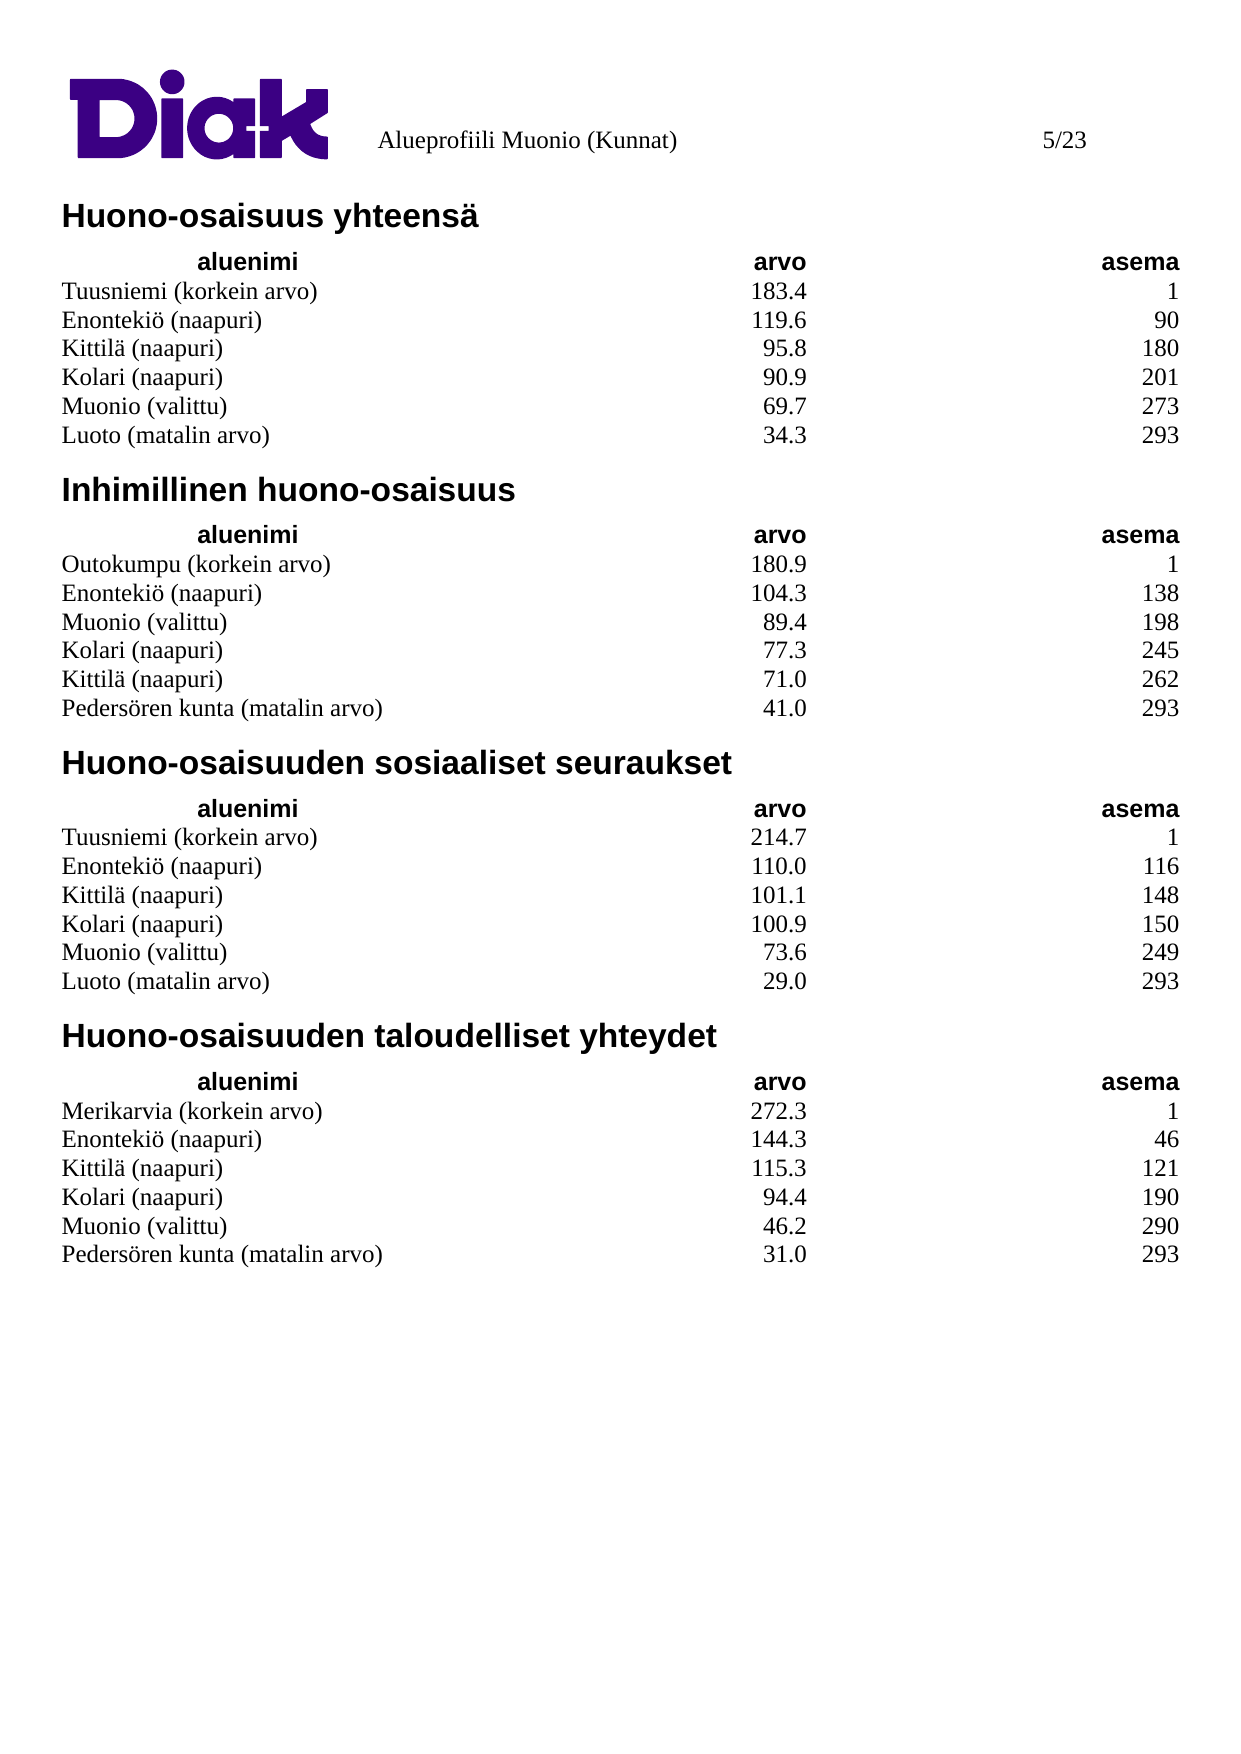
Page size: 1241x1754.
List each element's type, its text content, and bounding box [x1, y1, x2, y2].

table_cell 101.1 [434, 880, 806, 909]
table_cell 150 [806, 909, 1179, 937]
table_header asema [806, 794, 1179, 822]
table_cell Muonio (valittu) [61, 607, 434, 636]
table_cell Kolari (naapuri) [61, 909, 434, 937]
table_cell Luoto (matalin arvo) [61, 420, 434, 448]
table_cell 1 [806, 276, 1179, 305]
table_cell Kolari (naapuri) [61, 362, 434, 391]
table_cell 31.0 [434, 1240, 806, 1268]
table_cell 41.0 [434, 693, 806, 722]
table_cell Tuusniemi (korkein arvo) [61, 823, 434, 851]
table_cell Kittilä (naapuri) [61, 880, 434, 909]
table_cell Kolari (naapuri) [61, 636, 434, 664]
table_cell Muonio (valittu) [61, 391, 434, 420]
table_cell Enontekiö (naapuri) [61, 851, 434, 880]
table_header arvo [434, 521, 806, 549]
table_cell 119.6 [434, 305, 806, 333]
table_cell Enontekiö (naapuri) [61, 578, 434, 607]
table_cell 198 [806, 607, 1179, 636]
table_cell 94.4 [434, 1182, 806, 1211]
table_header aluenimi [61, 794, 434, 822]
table_cell Kolari (naapuri) [61, 1182, 434, 1211]
table_cell 100.9 [434, 909, 806, 937]
table_cell 69.7 [434, 391, 806, 420]
table_cell 293 [806, 420, 1179, 448]
table_cell Merikarvia (korkein arvo) [61, 1096, 434, 1124]
table_cell 115.3 [434, 1153, 806, 1182]
table_header asema [806, 247, 1179, 276]
table_cell Kittilä (naapuri) [61, 1153, 434, 1182]
table_header aluenimi [61, 521, 434, 549]
table_header aluenimi [61, 1067, 434, 1096]
table_header arvo [434, 1067, 806, 1096]
table_cell 1 [806, 1096, 1179, 1124]
table_cell Luoto (matalin arvo) [61, 966, 434, 995]
table_cell Enontekiö (naapuri) [61, 305, 434, 333]
table_cell 293 [806, 1240, 1179, 1268]
table_cell Pedersören kunta (matalin arvo) [61, 693, 434, 722]
table_cell 34.3 [434, 420, 806, 448]
table_cell 144.3 [434, 1125, 806, 1153]
table_cell 89.4 [434, 607, 806, 636]
table_cell 272.3 [434, 1096, 806, 1124]
table_cell 46.2 [434, 1211, 806, 1239]
table_cell Tuusniemi (korkein arvo) [61, 276, 434, 305]
table_cell Outokumpu (korkein arvo) [61, 549, 434, 578]
table_cell 245 [806, 636, 1179, 664]
table_cell 29.0 [434, 966, 806, 995]
table_cell 293 [806, 693, 1179, 722]
table_cell 46 [806, 1125, 1179, 1153]
table_cell 290 [806, 1211, 1179, 1239]
table_cell Enontekiö (naapuri) [61, 1125, 434, 1153]
table_header asema [806, 521, 1179, 549]
table_cell 180.9 [434, 549, 806, 578]
table_cell 201 [806, 362, 1179, 391]
table_cell Kittilä (naapuri) [61, 664, 434, 693]
table_cell Muonio (valittu) [61, 938, 434, 966]
table_cell 90 [806, 305, 1179, 333]
table_cell 214.7 [434, 823, 806, 851]
table_cell 110.0 [434, 851, 806, 880]
subtitle Huono-osaisuuden taloudelliset yhteydet [61, 1016, 1179, 1054]
table_header arvo [434, 794, 806, 822]
subtitle Huono-osaisuus yhteensä [61, 196, 1179, 235]
table_cell 77.3 [434, 636, 806, 664]
table_cell 104.3 [434, 578, 806, 607]
table_cell 293 [806, 966, 1179, 995]
table_cell 180 [806, 334, 1179, 362]
table_cell 1 [806, 823, 1179, 851]
table_cell 262 [806, 664, 1179, 693]
table_cell Kittilä (naapuri) [61, 334, 434, 362]
table_cell 1 [806, 549, 1179, 578]
table_cell 148 [806, 880, 1179, 909]
table_cell 249 [806, 938, 1179, 966]
table_cell 121 [806, 1153, 1179, 1182]
table_cell Pedersören kunta (matalin arvo) [61, 1240, 434, 1268]
table_cell 190 [806, 1182, 1179, 1211]
table_cell 73.6 [434, 938, 806, 966]
table_cell 183.4 [434, 276, 806, 305]
subtitle Inhimillinen huono-osaisuus [61, 469, 1179, 508]
table_cell 71.0 [434, 664, 806, 693]
subtitle Huono-osaisuuden sosiaaliset seuraukset [61, 743, 1179, 781]
table_cell 95.8 [434, 334, 806, 362]
table_header arvo [434, 247, 806, 276]
table_header aluenimi [61, 247, 434, 276]
table_header asema [806, 1067, 1179, 1096]
table_cell 90.9 [434, 362, 806, 391]
table_cell Muonio (valittu) [61, 1211, 434, 1239]
table_cell 138 [806, 578, 1179, 607]
table_cell 273 [806, 391, 1179, 420]
table_cell 116 [806, 851, 1179, 880]
